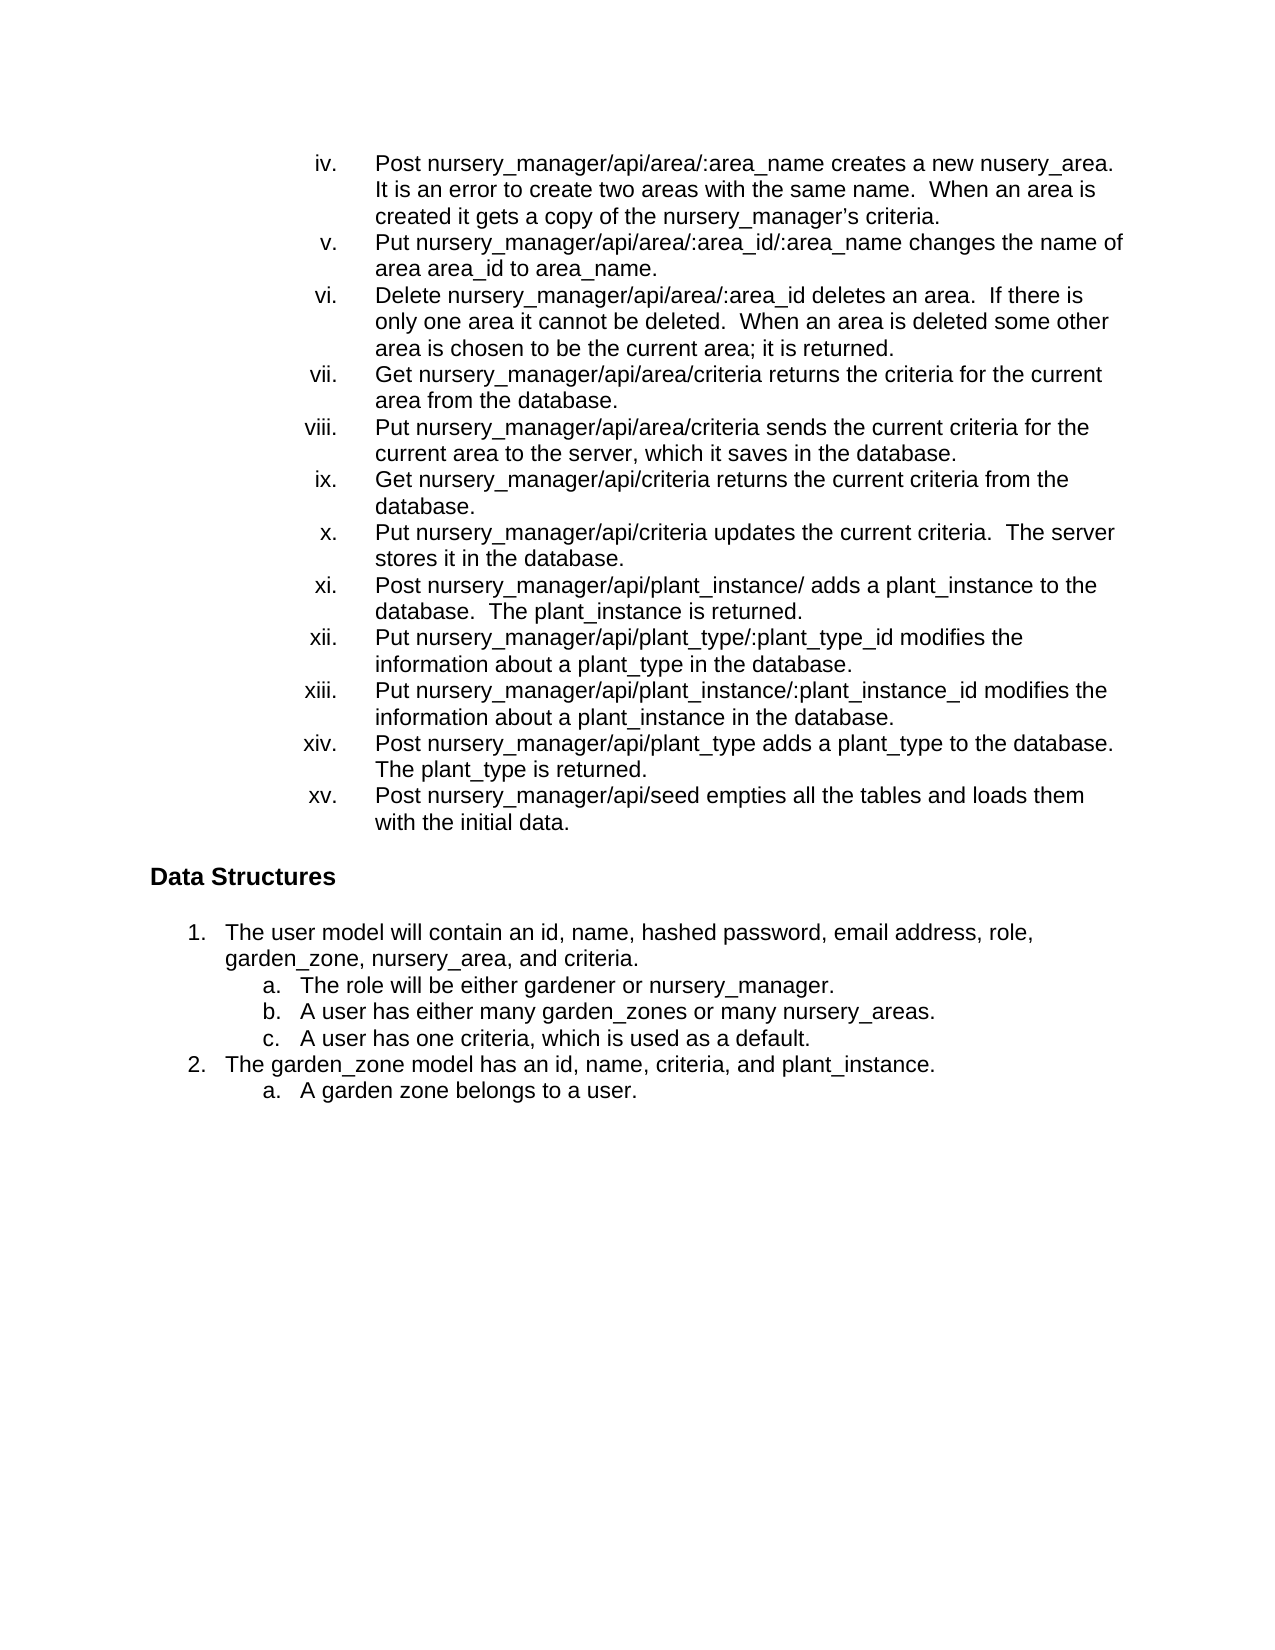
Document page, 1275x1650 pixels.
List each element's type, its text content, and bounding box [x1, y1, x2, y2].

list Put nursery_manager/api/area/:area_id/:area_name changes the name of area area_id to area_name. [337, 229, 1125, 282]
list A user has one criteria, which is used as a default. [262, 1024, 1125, 1051]
list Post nursery_manager/api/plant_type adds a plant_type to the database. The plant_type is returned. [337, 730, 1125, 782]
list Post nursery_manager/api/area/:area_name creates a new nusery_area. It is an error to create two areas with the same name. When an area is created it gets a copy of the nursery_manager’s criteria. [337, 150, 1125, 229]
list Get nursery_manager/api/area/criteria returns the criteria for the current area from the database. [337, 361, 1125, 413]
list Put nursery_manager/api/area/criteria sends the current criteria for the current area to the server, which it saves in the database. [337, 413, 1125, 466]
list Get nursery_manager/api/criteria returns the current criteria from the database. [337, 466, 1125, 519]
list Put nursery_manager/api/plant_instance/:plant_instance_id modifies the information about a plant_instance in the database. [337, 677, 1125, 730]
text Data Structures [150, 862, 1125, 890]
list The user model will contain an id, name, hashed password, email address, role, garden_zone, nursery_area, and criteria. [187, 919, 1125, 972]
list Delete nursery_manager/api/area/:area_id deletes an area. If there is only one area it cannot be deleted. When an area is deleted some other area is chosen to be the current area; it is returned. [337, 282, 1125, 361]
list A garden zone belongs to a user. [262, 1077, 1125, 1103]
list Put nursery_manager/api/plant_type/:plant_type_id modifies the information about a plant_type in the database. [337, 624, 1125, 677]
list A user has either many garden_zones or many nursery_areas. [262, 998, 1125, 1024]
list Post nursery_manager/api/seed empties all the tables and loads them with the initial data. [337, 782, 1125, 835]
list The garden_zone model has an id, name, criteria, and plant_instance. [187, 1051, 1125, 1077]
list Post nursery_manager/api/plant_instance/ adds a plant_instance to the database. The plant_instance is returned. [337, 572, 1125, 624]
list The role will be either gardener or nursery_manager. [262, 972, 1125, 998]
list Put nursery_manager/api/criteria updates the current criteria. The server stores it in the database. [337, 519, 1125, 572]
